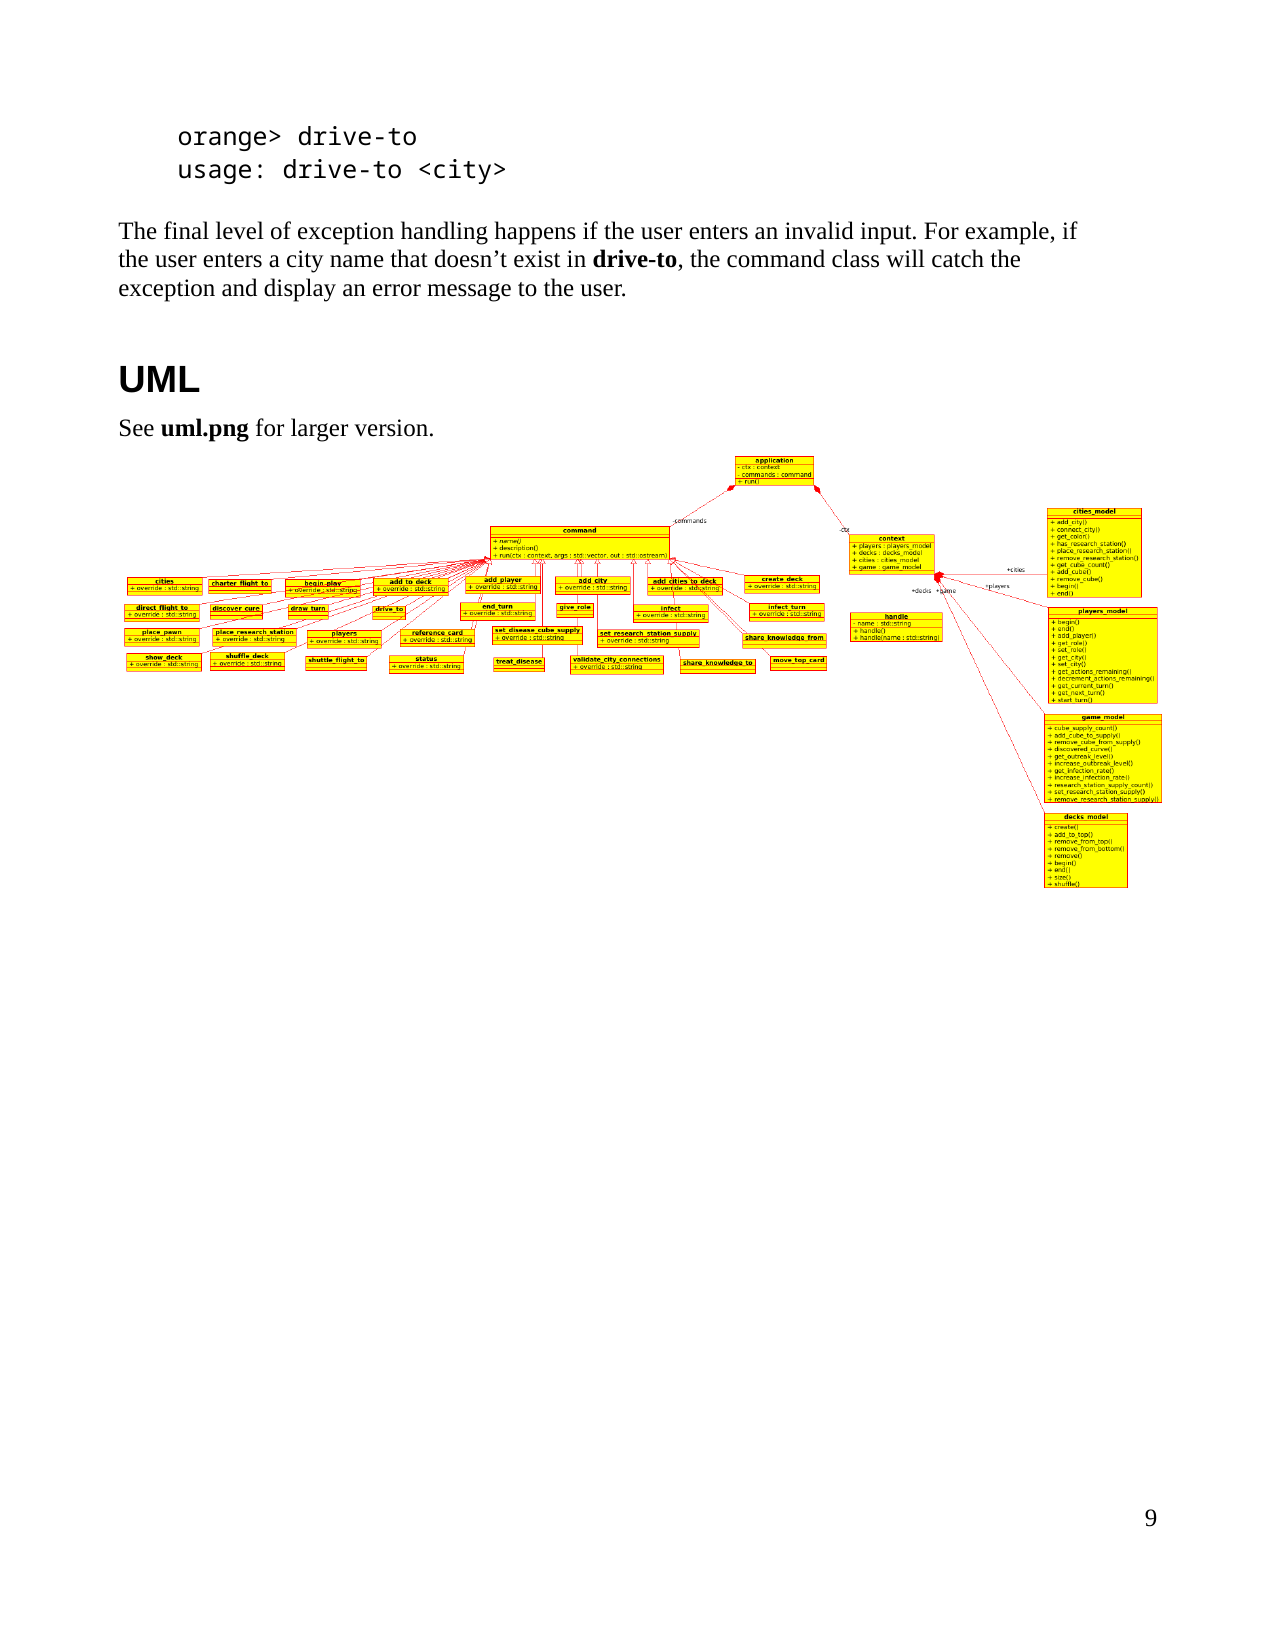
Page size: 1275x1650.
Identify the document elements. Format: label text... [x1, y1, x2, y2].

text See uml.png for larger version. [118, 413, 1157, 441]
text The final level of exception handling happens if the user enters an invalid input. For example, if the user enters a city name that doesn’t exist in drive-to, the command class will catch the exception and display an error message to the user. [118, 216, 1098, 302]
subtitle UML [118, 356, 1157, 400]
picture [124, 456, 1164, 888]
text orange> drive-to usage: drive-to <city> [177, 118, 1098, 186]
